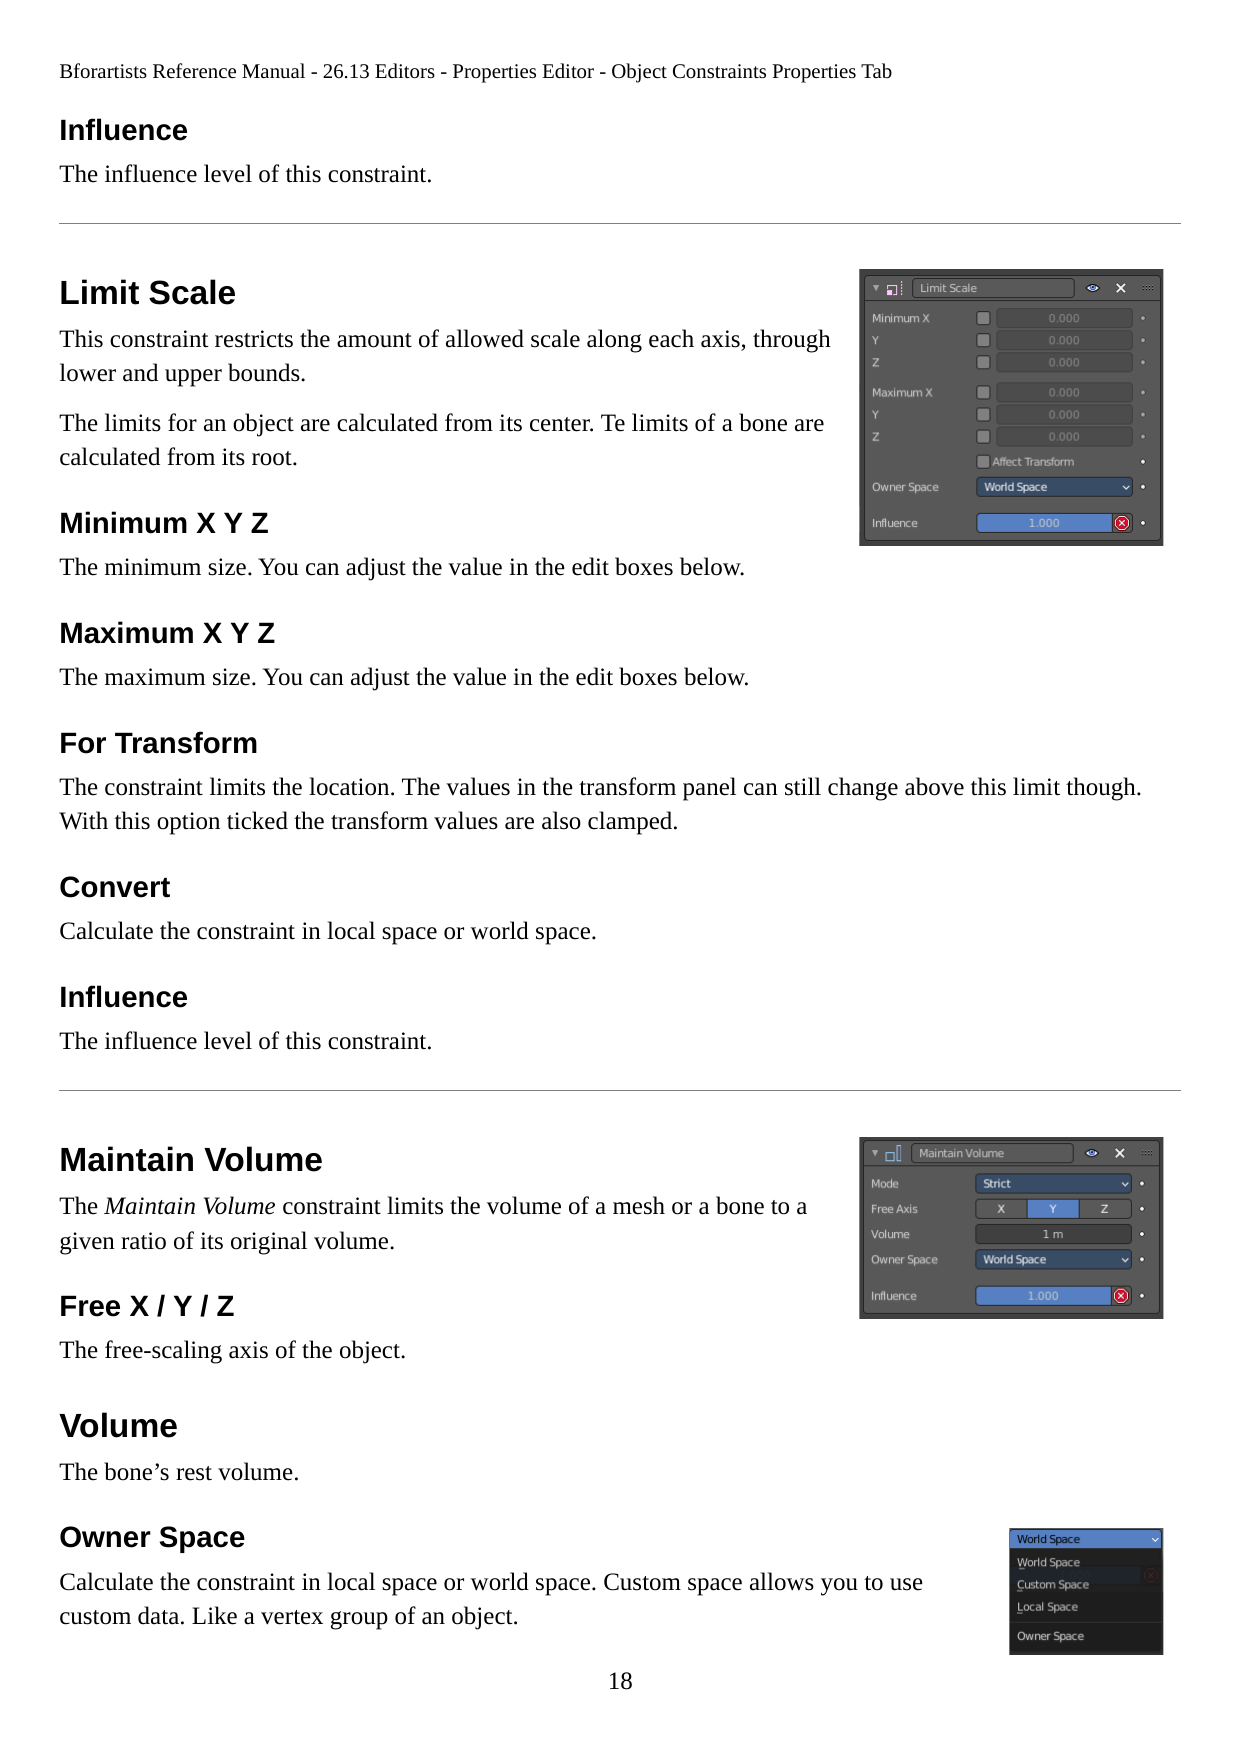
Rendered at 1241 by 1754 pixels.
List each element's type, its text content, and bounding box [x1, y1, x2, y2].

subtitle Owner Space [59, 1520, 1181, 1554]
picture [1009, 1528, 1164, 1655]
text Calculate the constraint in local space or world space. Custom space allows you to use custom data. Like a vertex group of an object. [59, 1567, 1009, 1630]
text The minimum size. You can adjust the value in the edit boxes below. [59, 552, 1181, 581]
subtitle [1164, 273, 1181, 312]
picture [859, 1137, 1164, 1319]
subtitle Volume [59, 1406, 1181, 1444]
text The bone’s rest volume. [59, 1457, 1181, 1485]
text The constraint limits the location. The values in the transform panel can still change above this limit though. With this option ticked the transform values are also clamped. [59, 772, 1181, 835]
subtitle Limit Scale [59, 273, 859, 312]
subtitle [1164, 1140, 1181, 1179]
text The influence level of this constraint. [59, 1026, 1181, 1055]
subtitle Influence [59, 980, 1181, 1013]
subtitle Influence [59, 113, 1181, 146]
subtitle Minimum X Y Z [59, 506, 859, 539]
text The limits for an object are calculated from its center. Te limits of a bone are calculated from its root. [59, 408, 859, 471]
subtitle For Transform [59, 726, 1181, 759]
text This constraint restricts the amount of allowed scale along each axis, through lower and upper bounds. [59, 324, 859, 387]
text Calculate the constraint in local space or world space. [59, 916, 1181, 945]
subtitle Convert [59, 870, 1181, 904]
text The free-scaling axis of the object. [59, 1336, 1181, 1364]
text The influence level of this constraint. [59, 159, 1181, 188]
text The Maintain Volume constraint limits the volume of a mesh or a bone to a given ratio of its original volume. [59, 1191, 859, 1254]
subtitle Maximum X Y Z [59, 616, 1181, 649]
text The maximum size. You can adjust the value in the edit boxes below. [59, 662, 1181, 691]
subtitle Free X / Y / Z [59, 1289, 1181, 1323]
subtitle [1164, 506, 1181, 539]
subtitle Maintain Volume [59, 1140, 859, 1179]
picture [859, 269, 1164, 546]
